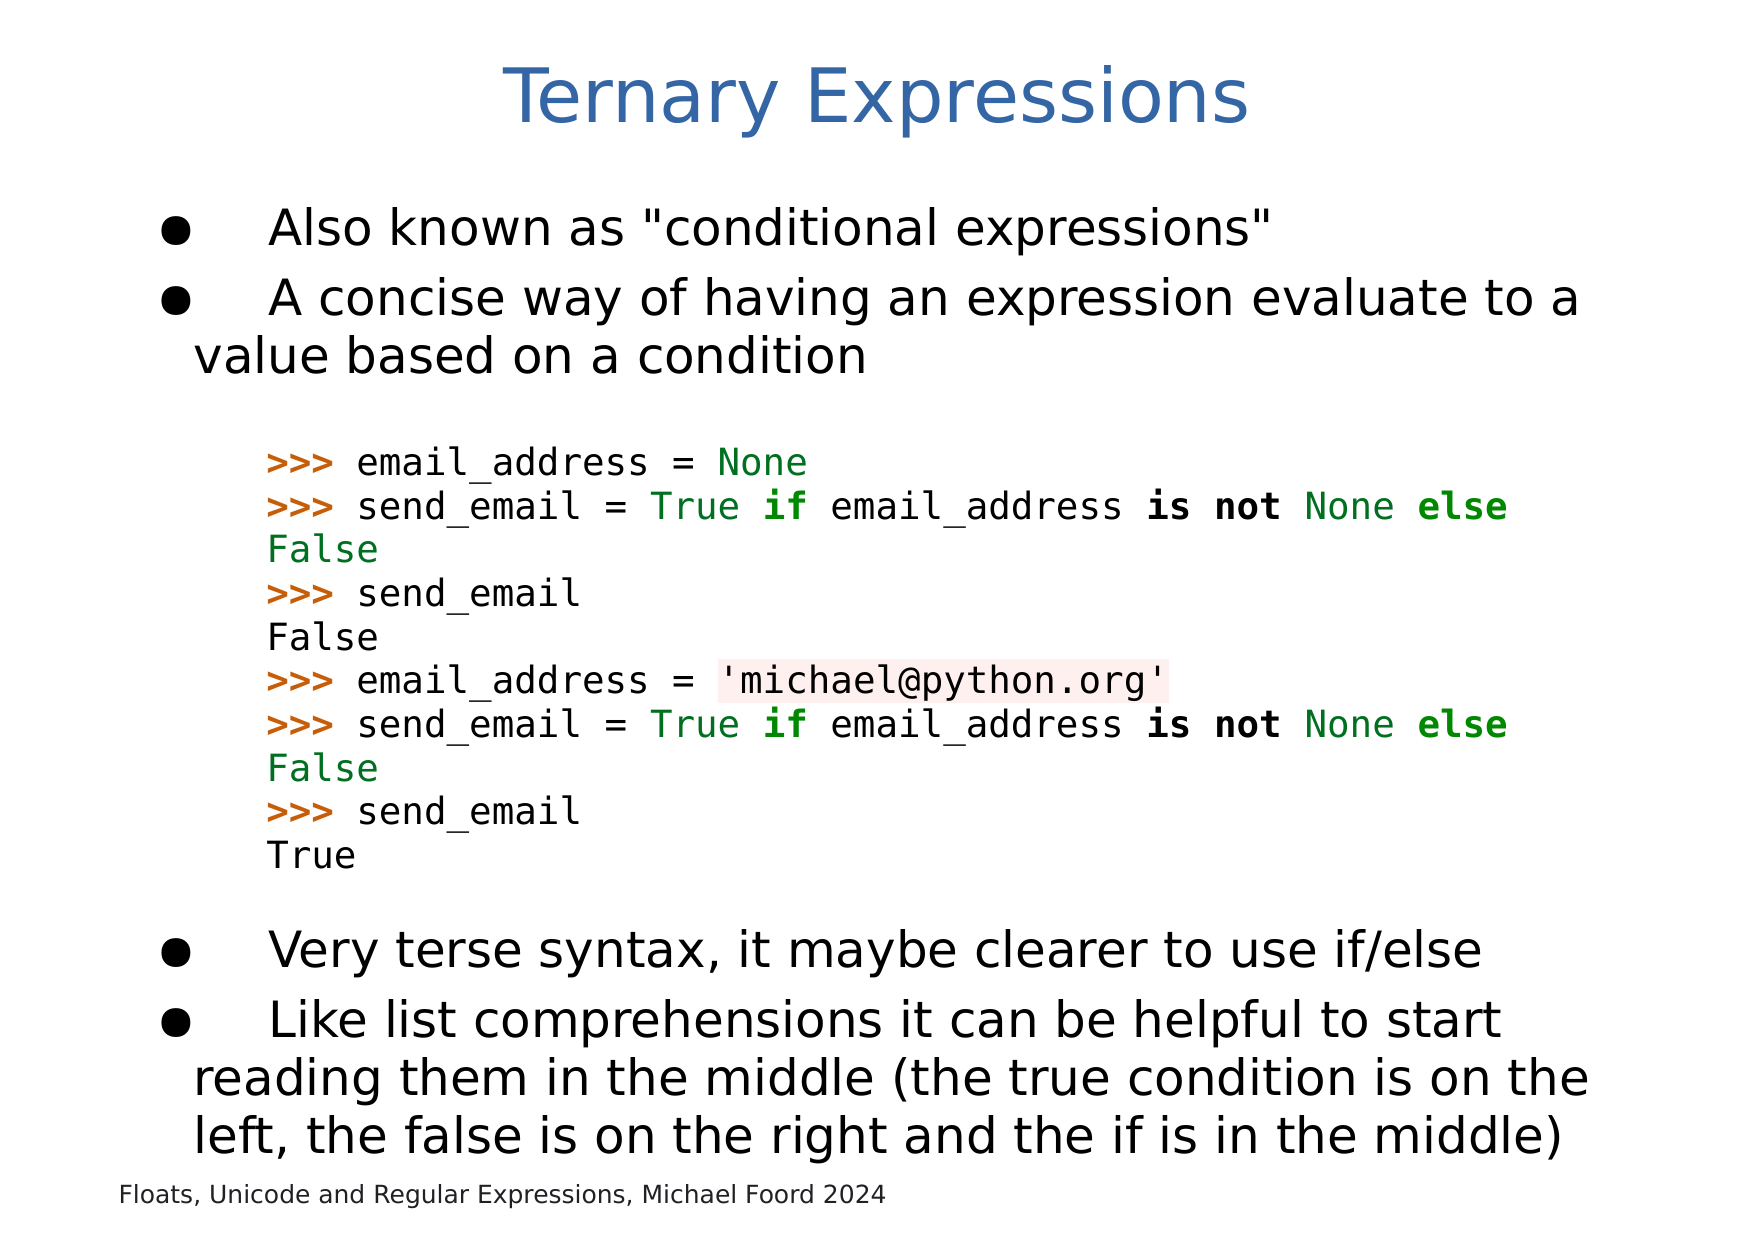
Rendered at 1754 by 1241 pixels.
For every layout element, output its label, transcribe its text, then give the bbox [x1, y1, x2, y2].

text >>> send_email = True if email_address is not None else False [266, 703, 1636, 790]
text >>> email_address = None [266, 441, 1636, 484]
text >>> send_email [266, 790, 1636, 833]
list A concise way of having an expression evaluate to a value based on a condition [156, 269, 1636, 385]
list Very terse syntax, it maybe clearer to use if/else [156, 921, 1636, 979]
list Like list comprehensions it can be helpful to start reading them in the middle (the true condition is on the left, the false is on the right and the if is in the middle) [156, 991, 1636, 1166]
text >>> email_address = 'michael@python.org' [266, 659, 1636, 703]
text >>> send_email [266, 572, 1636, 615]
text True [266, 833, 1636, 877]
text False [266, 615, 1636, 659]
subtitle Ternary Expressions [118, 53, 1636, 140]
text >>> send_email = True if email_address is not None else False [266, 484, 1636, 572]
list Also known as "conditional expressions" [156, 199, 1636, 257]
